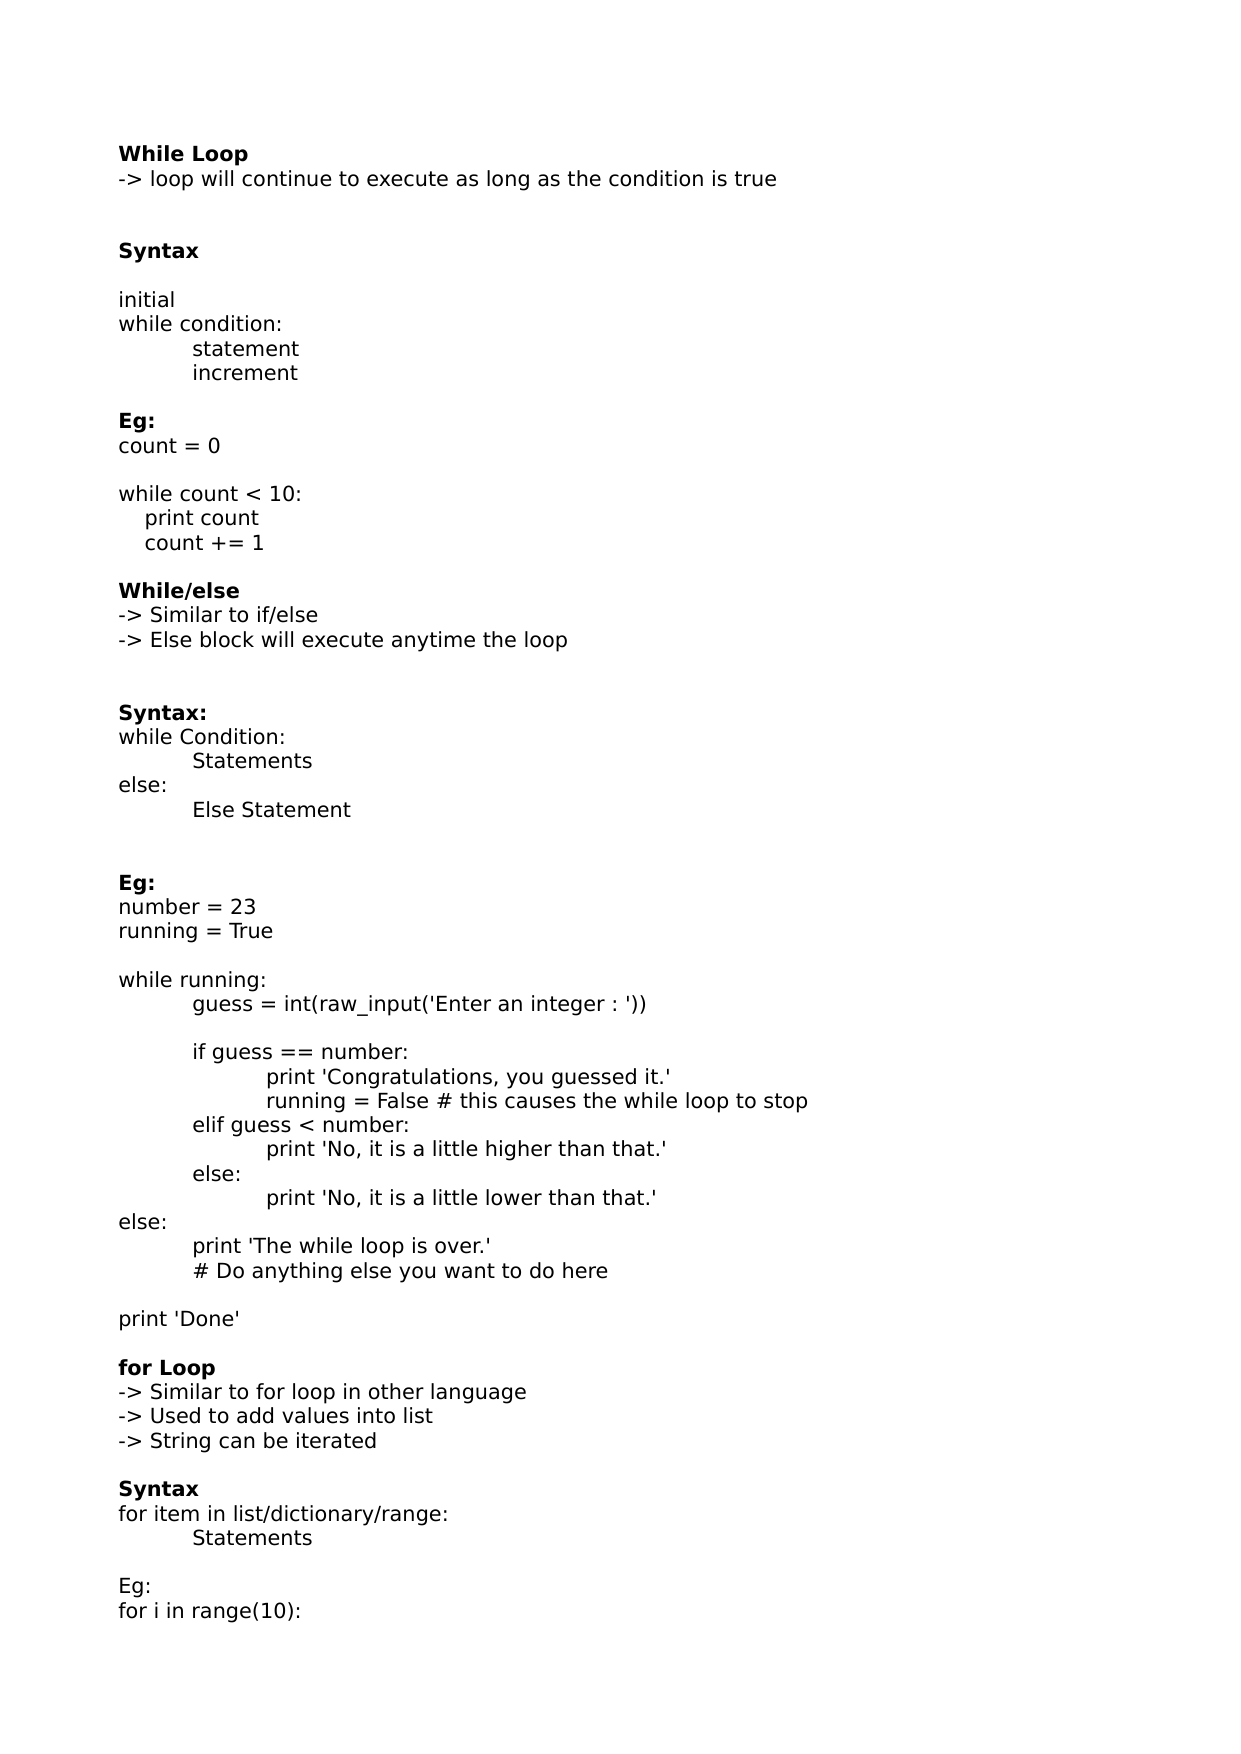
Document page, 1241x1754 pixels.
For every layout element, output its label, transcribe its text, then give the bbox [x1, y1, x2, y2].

text print 'Congratulations, you guessed it.' [118, 1065, 1122, 1089]
text print 'Done' [118, 1307, 1122, 1332]
text elif guess < number: [118, 1113, 1122, 1137]
text for item in list/dictionary/range: [118, 1502, 1122, 1526]
text running = True [118, 919, 1122, 943]
text count += 1 [118, 531, 1122, 555]
text while count < 10: [118, 482, 1122, 506]
text Eg: [118, 409, 1122, 434]
text -> Used to add values into list [118, 1404, 1122, 1429]
text while Condition: [118, 725, 1122, 749]
text Else Statement [118, 798, 1122, 822]
text -> String can be iterated [118, 1429, 1122, 1453]
text guess = int(raw_input('Enter an integer : ')) [118, 992, 1122, 1016]
text else: [118, 1162, 1122, 1186]
text while running: [118, 968, 1122, 992]
text increment [118, 361, 1122, 385]
text -> Similar to if/else [118, 603, 1122, 628]
text number = 23 [118, 895, 1122, 919]
text statement [118, 337, 1122, 361]
text While/else [118, 579, 1122, 603]
text Eg: [118, 1574, 1122, 1599]
text -> Else block will execute anytime the loop [118, 628, 1122, 652]
text Eg: [118, 871, 1122, 895]
text else: [118, 1210, 1122, 1234]
text for Loop [118, 1356, 1122, 1380]
text else: [118, 773, 1122, 798]
text While Loop [118, 142, 1122, 167]
text Syntax: [118, 701, 1122, 725]
text for i in range(10): [118, 1599, 1122, 1623]
text -> loop will continue to execute as long as the condition is true [118, 167, 1122, 191]
text print 'No, it is a little higher than that.' [118, 1137, 1122, 1162]
text Syntax [118, 239, 1122, 264]
text Statements [118, 749, 1122, 773]
text # Do anything else you want to do here [118, 1259, 1122, 1283]
text Syntax [118, 1477, 1122, 1502]
text print 'The while loop is over.' [118, 1234, 1122, 1259]
text running = False # this causes the while loop to stop [118, 1089, 1122, 1113]
text print count [118, 506, 1122, 531]
text Statements [118, 1526, 1122, 1550]
text count = 0 [118, 434, 1122, 458]
text -> Similar to for loop in other language [118, 1380, 1122, 1404]
text while condition: [118, 312, 1122, 337]
text initial [118, 288, 1122, 312]
text if guess == number: [118, 1040, 1122, 1065]
text print 'No, it is a little lower than that.' [118, 1186, 1122, 1210]
